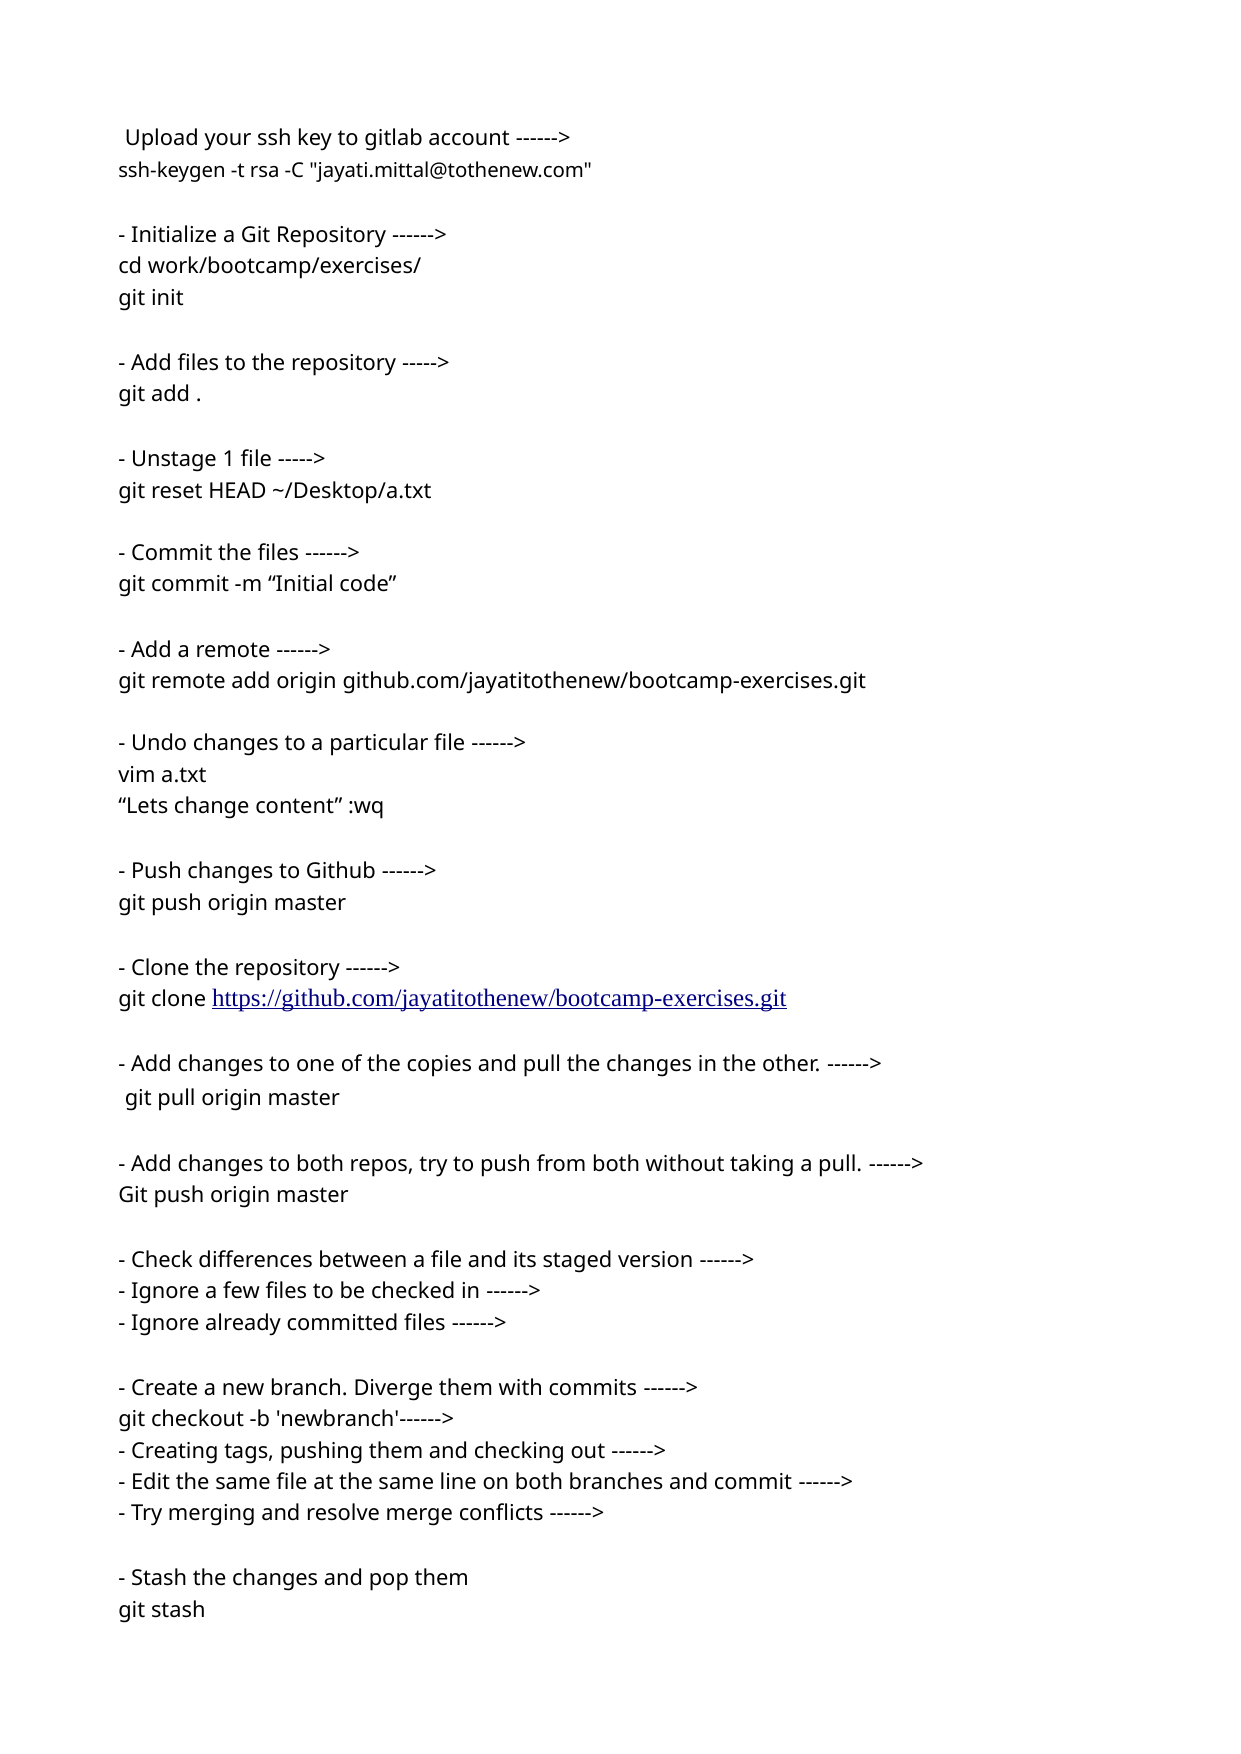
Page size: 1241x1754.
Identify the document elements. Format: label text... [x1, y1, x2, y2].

text - Ignore a few files to be checked in ------> - Ignore already committed files ------> [118, 1274, 1122, 1337]
text git add . [118, 377, 1122, 408]
text git clone https://github.com/jayatitothenew/bootcamp-exercises.git [118, 982, 1122, 1013]
text - Push changes to Github ------> [118, 854, 1122, 885]
text git reset HEAD ~/Desktop/a.txt [118, 473, 1122, 504]
text cd work/bootcamp/exercises/ [118, 249, 1122, 280]
text Upload your ssh key to gitlab account ------> [118, 118, 1122, 152]
text - Undo changes to a particular file ------> [118, 726, 1122, 757]
text git commit -m “Initial code” [118, 567, 1122, 598]
text git stash [118, 1592, 1122, 1623]
text ssh-keygen -t rsa -C "jayati.mittal@tothenew.com" [118, 152, 1122, 183]
text - Initialize a Git Repository ------> [118, 183, 1122, 249]
text Git push origin master [118, 1177, 1122, 1209]
text “Lets change content” :wq [118, 788, 1122, 820]
text - Commit the files ------> [118, 536, 1122, 567]
text - Add files to the repository -----> [118, 345, 1122, 377]
text git init [118, 280, 1122, 311]
text - Add changes to one of the copies and pull the changes in the other. ------> [118, 1047, 1122, 1078]
text git remote add origin github.com/jayatitothenew/bootcamp-exercises.git [118, 663, 1122, 695]
text - Add a remote ------> [118, 598, 1122, 663]
text git push origin master [118, 885, 1122, 916]
text vim a.txt [118, 757, 1122, 788]
text - Check differences between a file and its staged version ------> [118, 1243, 1122, 1274]
text git pull origin master [118, 1078, 1122, 1112]
text - Add changes to both repos, try to push from both without taking a pull. ------> [118, 1146, 1122, 1177]
text git checkout -b 'newbranch'------> - Creating tags, pushing them and checking out ------> - Edit the same file at the same line on both branches and commit ------> - Try merging and resolve merge conflicts ------> [118, 1402, 1122, 1527]
text - Stash the changes and pop them [118, 1561, 1122, 1592]
text - Clone the repository ------> [118, 950, 1122, 982]
text - Create a new branch. Diverge them with commits ------> [118, 1337, 1122, 1402]
text - Unstage 1 file -----> [118, 408, 1122, 473]
